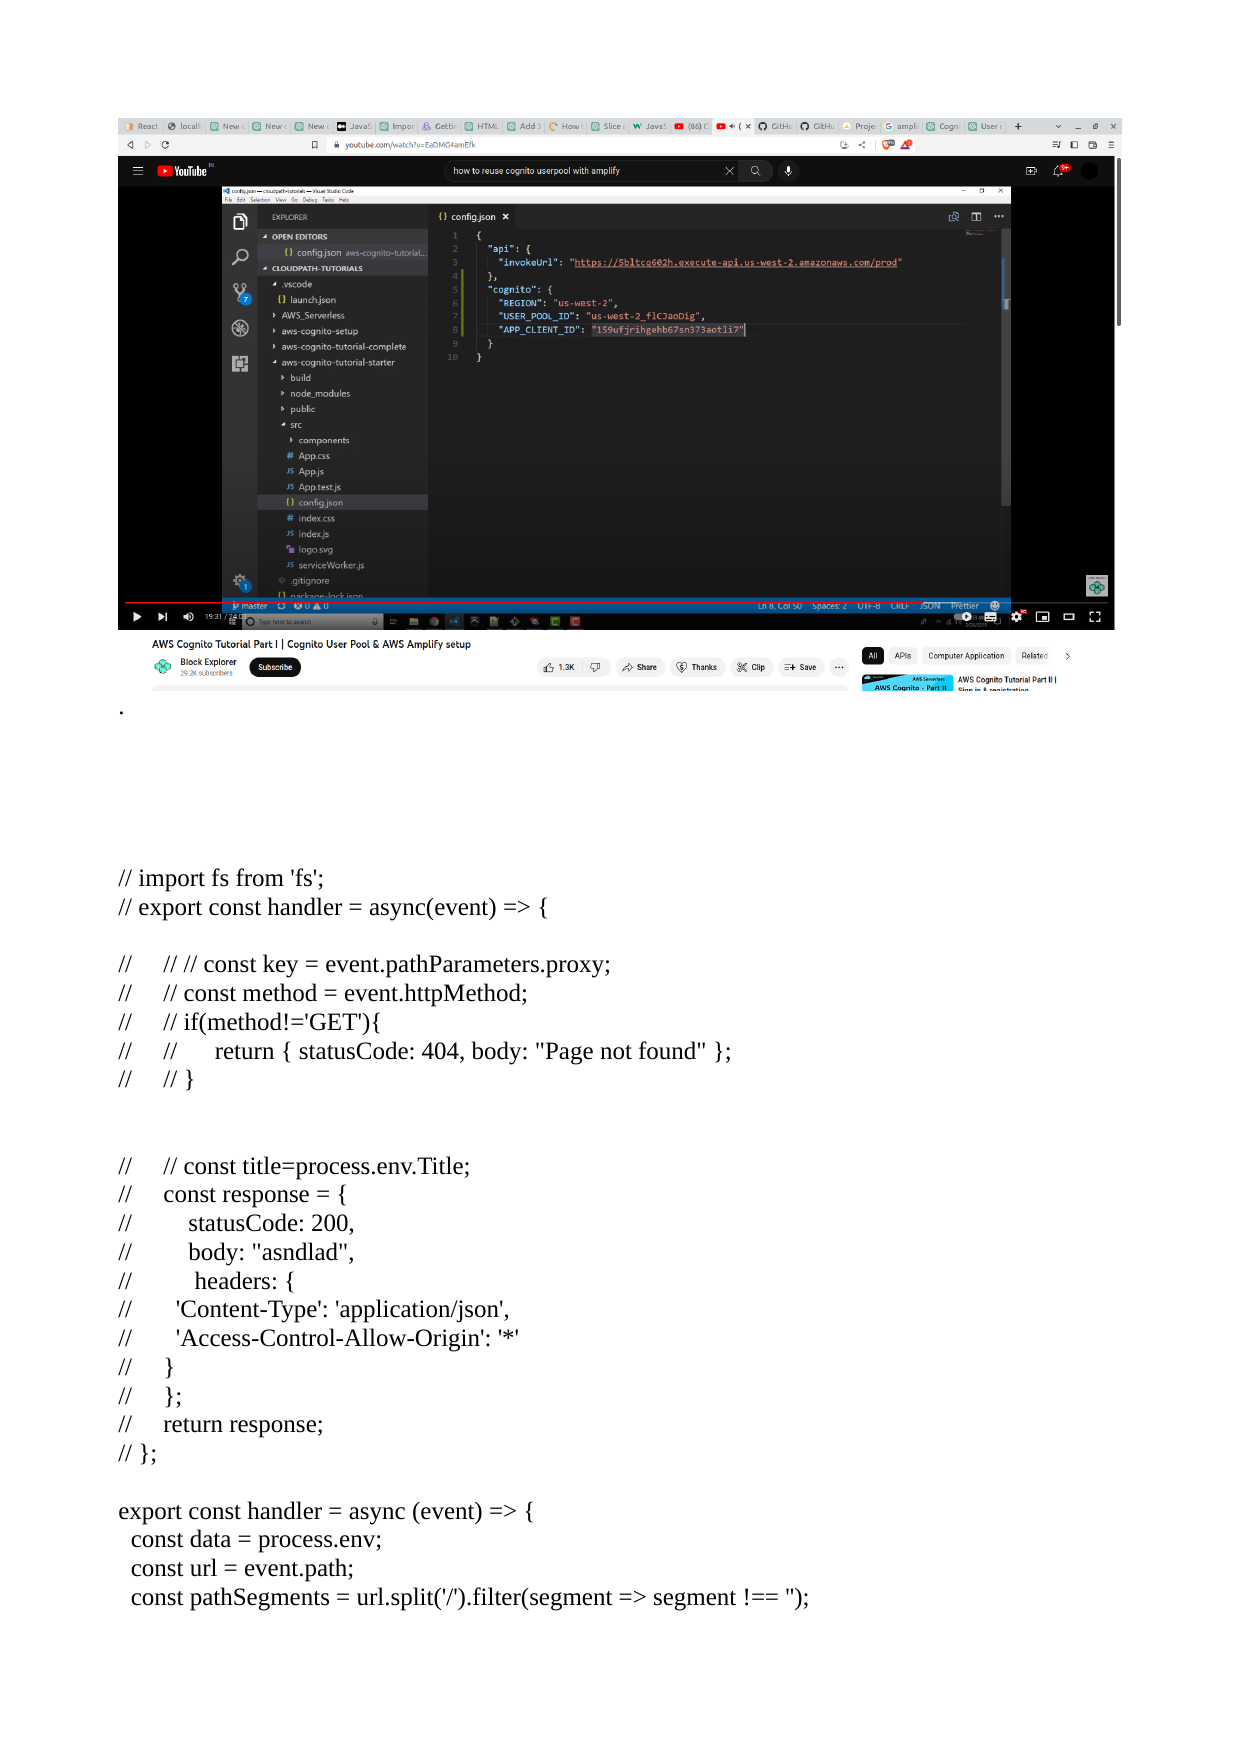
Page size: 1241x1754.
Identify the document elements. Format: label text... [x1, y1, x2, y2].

text // }; [118, 1381, 1122, 1409]
text // 'Content-Type': 'application/json', [118, 1294, 1122, 1323]
text // export const handler = async(event) => { [118, 892, 1122, 921]
text // // } [118, 1064, 1122, 1093]
text const pathSegments = url.split('/').filter(segment => segment !== ''); [118, 1582, 1122, 1611]
text // 'Access-Control-Allow-Origin': '*' [118, 1323, 1122, 1352]
text // // return { statusCode: 404, body: "Page not found" }; [118, 1036, 1122, 1064]
text // statusCode: 200, [118, 1208, 1122, 1237]
text // // const method = event.httpMethod; [118, 978, 1122, 1007]
text // headers: { [118, 1266, 1122, 1294]
text // return response; [118, 1409, 1122, 1438]
picture [118, 118, 1123, 691]
text export const handler = async (event) => { [118, 1496, 1122, 1524]
text // // const title=process.env.Title; [118, 1151, 1122, 1179]
text // } [118, 1352, 1122, 1381]
text // // if(method!='GET'){ [118, 1007, 1122, 1036]
text // const response = { [118, 1179, 1122, 1208]
text // body: "asndlad", [118, 1237, 1122, 1266]
text const data = process.env; [118, 1524, 1122, 1553]
text // }; [118, 1438, 1122, 1467]
text const url = event.path; [118, 1553, 1122, 1582]
text // // // const key = event.pathParameters.proxy; [118, 949, 1122, 978]
text // import fs from 'fs'; [118, 863, 1122, 892]
text . [118, 691, 1122, 719]
